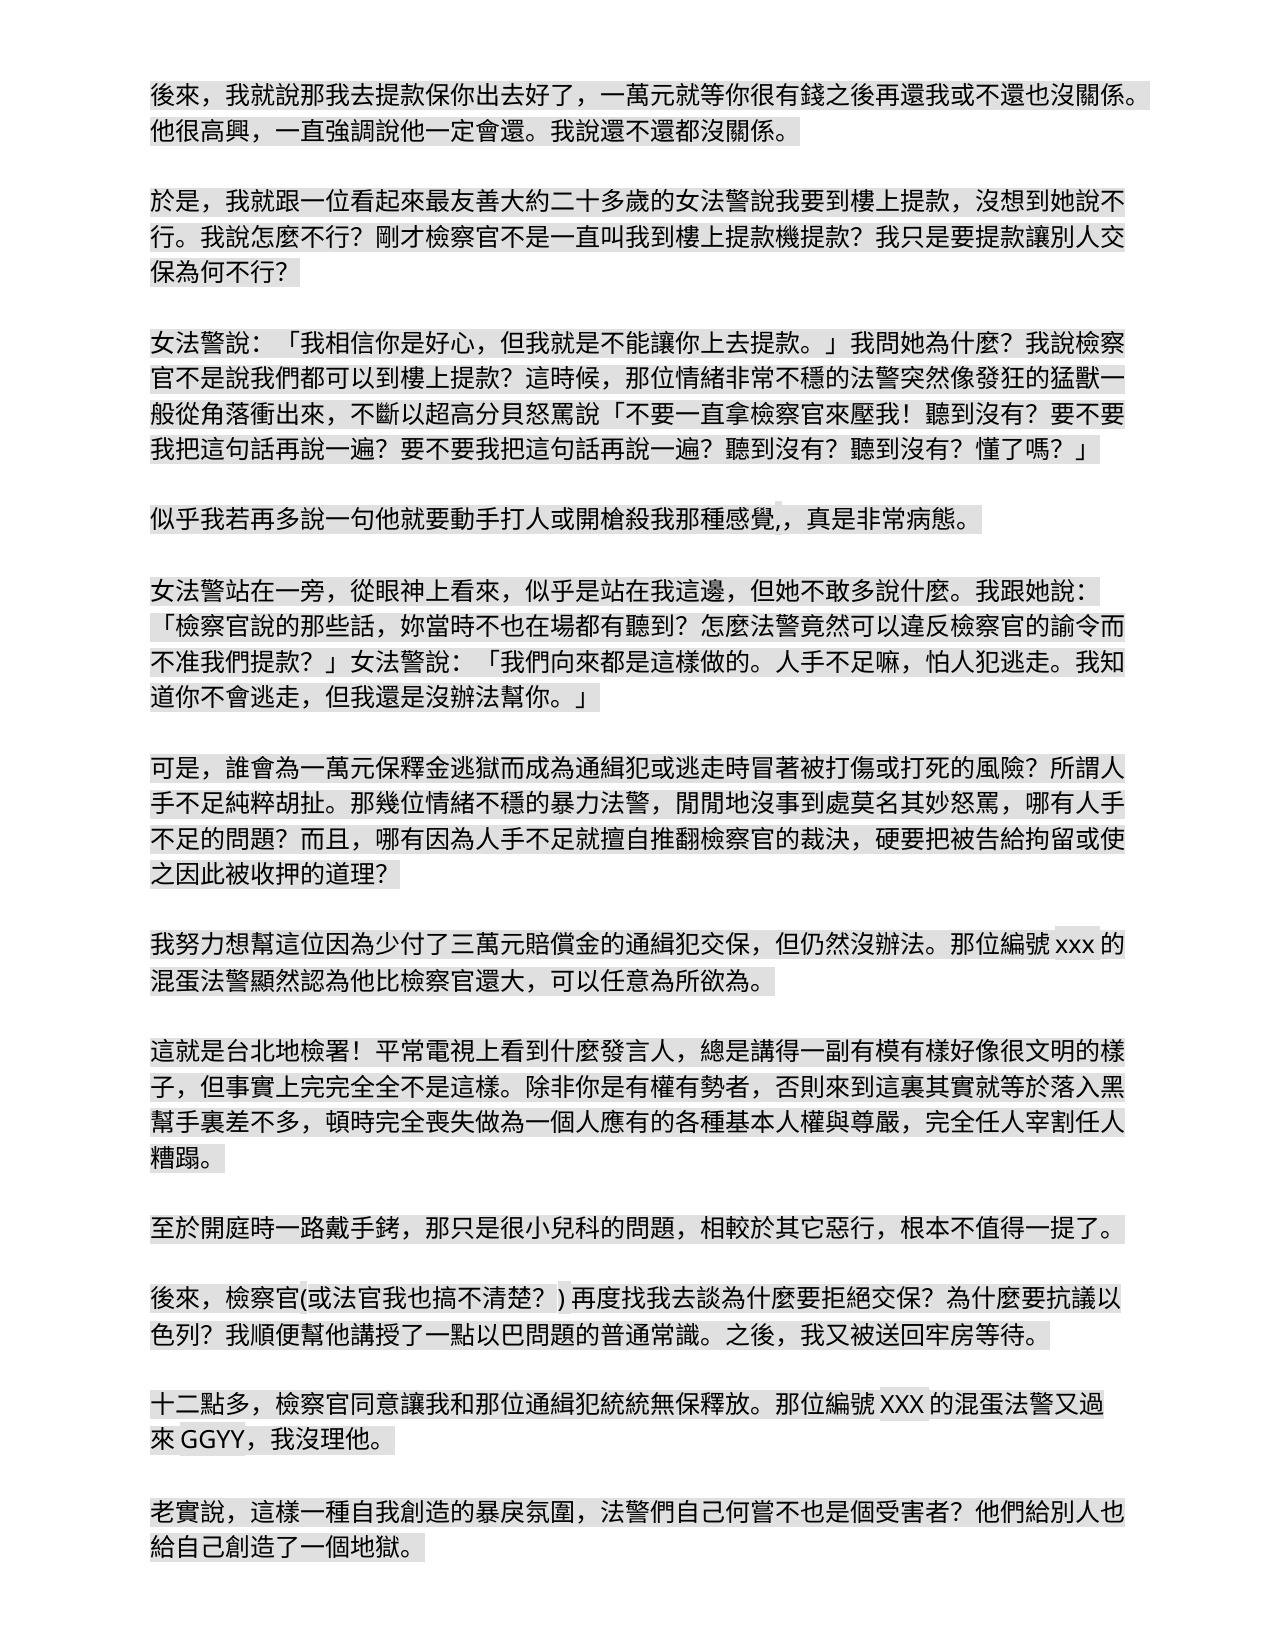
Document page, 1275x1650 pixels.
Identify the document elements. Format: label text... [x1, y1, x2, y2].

text 阿水律師，你講錯了，台灣並沒有去以色列和美國等駐台機構舉牌抗議的什麼「言論自由」或「表現自由」。這類駐台機構，因無邦交，其實都屬民間團體，而非什麼「大使館」，但是照樣被劃歸為集會遊行的禁制區。 台灣不但沒有對這些機構進行任何集會遊行的自由，當我們人數僅有一人或兩人，根本不符合集遊法「兩人以上」之基本要件時，哪怕你只是一個人舉著牌子呆站路旁，一樣有可能會被抓，其實就跟土匪擄人沒兩樣。抓或不抓，不是根據什麼法律，而是根據某種政治需要。 我們在美國和以色列的駐台機構都被警察抓過，有一次是在以色列，只有我一個人被逮捕，正確來說應該是說被綁架，連夜移送台北地檢署偵辦。據綁架我的警方之高層主管私下透露，不是他們樂意這麼做，而是以色列打電話給警政署，要求將我逮捕歸案，繩之以法。 另外，劉旭別對祖國太失望，台灣在內政方面，也許比大陸好一些或好上許多，但是種種違法亂紀荒腔走板的作法，依然還是常態。 我找到一些以前的文章，有一些已經被《立報》刪除，只剩標題，比方說「我的獄政考察（一）：當警察比歹徒還像歹徒」。我只找到（二）至（五），後面應該還有（六）至（十），一時找不到。 我把「我的獄政考察」（二）至（五）以及過去一兩則留言依時間順序貼在下面。 陳真 2020. 06. 08. ============ 陳真 2010.07.09. 剛回到家，一切無礙，謝謝各位。 「吃飽太閒快速瘦身法」相當管用，我的青蛙肚一下都沒了，特別是頭一天晚上「投宿」台北地檢署，一整晚斷水斷食 (誰說裏頭有水喝？有是有，不過卻是一個丟棄式塑膠杯由所有囚犯共同飲用，我寧渴勿濫不敢喝)。而且，由數名法警聯手不斷以一百分貝音量莫名其妙對你咆哮怒罵威脅恐嚇，甚至暗拳偷襲外加無影腿等等等，身心靈三管齊下，瘦身效果非常好！但有心臟病者最好還是不要輕易嚐試。 相對於在稍早前在警察局問筆錄之噓寒問暖，東一句陳教授，西一句陳醫師，地檢署的法警室卻顯然完全不把人當人看，百般虐待，肆無忌憚地違法。 我實在看不下去，於是隔著鐵窗，問一位法警尊姓大名。之所以問他名字是因為，此人彷彿急性重度躁症發作，狂暴怒吼踹門威脅，狂飆巨大音量之髒話。不斷怒罵囚犯。 即便是在精神病房，這樣的狂躁暴力行為恐怕也已經老早被醫護人員給五花大綁打上兩三管鎮靜劑了，但在台北地檢署卻似乎是常態。我實在分不清究竟是鐵窗內的囚犯還是鐵窗外這些所謂法警比較像歹徒。 這位身心狀況顯然不太穩定的法警先生，大概是不相信我會對他怎樣或能對他怎樣，所以當我問他姓名時，他雖不敢表明，但仍指著自己的臂章「編號xxx」(姑隱其編號)大聲怒罵回應，要我儘管放馬過來，說他沒在怕。 我「出獄」後第一分鐘，就是去櫃台找主管，當場跟他們索取投訴書。我說我要公開檢舉該署惡行，並指名其中一些人根本完全不適任。結果他們竟然告訴我說本署沒有任何申訴或檢舉管道。 其實這樣說也對，當警察比歹徒還像歹徒，當執法機關本身就是違法亂紀的巢穴時，你要向誰投訴或檢舉？ 幾分鐘後，我找到一位自稱是法警主管的人，我問他說：「你們以為嫌犯不是人嗎？你們沒有一點人權與法治觀念嗎？甚至竟然可以違反檢察官的諭令，私自扣押嫌犯，故意不讓他們交保！」 對方這位主管並沒有默然以對，竟然反而說「他們本來就是這樣啊」，還說「檢察官或法官通常都不知道我們 (法警)的實際執行交保狀況。」 在台北地檢署發呆時，我不禁想起被台大醫院連續十七次開具所謂「有生命危險故不宜出庭」的診斷書之扁嫂吳淑珍，她後來出庭更是由台大派出醫療團隊一路呵護備至。我們對高官巨賈也未免體貼得太窩囊了吧？但是，對一般平民百姓的生命或尊嚴或各項權利卻視如敝屣。 我曾在書上看過歐洲數百年前一些監獄或精神病院訴諸怒罵叫囂毆打甚至屎尿四溢餵人如餵狗的場景，當我待在台北地檢署時，不禁聯想，場面十分類似。 看到這樣一種拘留場景，心裏實在有說不出的悲傷，為何我的家鄉是這樣一種社會？為何社會發展之良善果實如此難以成長？究竟要多少歲月多少痛苦多少筆墨、青春與血淚才能灌溉出一片美麗森林？ 於是，當檢察官諭令法警解開我的手銬讓我交保候傳時，我說我拒絕交保，我不願花一毛錢保釋。檢察官聞言很訝異，表示不解，還說一萬元保釋金額已經夠低了。 重點是：這不是金額大小的問題。 數小時後，見我依然不走，於是深夜二度提訊，一直要問我為什麼，為什麼，為什麼拒絕交保？我給了檢察官一個庸俗答案。我說惡法非法，邪惡的法律不是法律，我說我對集會遊行法缺乏敬意，我不願意在這樣的罪名下為自己做任何辯護，更不用說交保。而且，你們就算放我出去，我還是會再去以色列辦事處前舉牌靜站。 但事實上，我拒絕交保的真正原因完全不是因為集遊法，而是因為一些我所無法清楚表達的心裏感受，肯定是跟監牢裏可悲的場景有關。這大概就像你沒辦法清楚表達你對親友的感情一樣。 幾個小時的長考：交保或不交保？的確讓我很為難。只要我同意交保，馬上可重見天日，可以好好喝點水吃點東西然後睡覺，但我若拒絕交保，便可能被收押，然後就不知道什麼時候才能出來了。只要關個一兩星期，我籌畫已久的新工作便可能永久失去，而且恐怕一時也不會有人敢雇用我了。 天人交戰的結果，良心終究還是獲勝了。再度開庭時，我心意已決，告訴檢察官說我決定不交保。 生命是這樣一種東西，你不可能什麼都要，至少會有些時候，你總得犧牲一些東西來成就某種果實，就像一種敬拜天地的祭品那樣。 ================== 陳真 2010.07.10. 警方偵訊中，問我過去有無其它案子？我說有，二十幾年前我曾有個叛亂案。警方還問我如何認識其他「群眾」等等一些怪問題，真不知道他們到底在想什麼。我說，沒有什麼「群眾」，參與者原本就都是好朋友。 其實，我一進偵訊室便表明「除了認罪之外，其它問題我都不願回答，何必浪費彼此的時間？」也因此，我的偵訊很快就結束。 偵訊完之後，我被關在一個小房間，關了大約兩小時，七點左右，兩位信義分局的刑警押我上車，來到總統府附近的台北地檢署，也許是因為知道我是醫生，一路上對我十分有禮。 來到地檢署門口，竟然有大批媒體記者守候在場。開車的刑警不敢停車而只好一直往前開，在附近兜圈子。我說別緊張啊，這些記者絕不會是衝著我來的，我又不是名人。(就算把我押赴刑場，也不會有記者來。) 兩位刑警半信半疑，但我說沒事沒事，不用擔心，這一大群記者絕對不是因為我而來。於是，刑警們本來似乎要把我從後門偷渡進去，後來就還是決定走前門。沒想到我們一下車，大批記者馬上衝過來，包圍著我，鎂光燈閃個不停。我當下心裏很納悶，難道是台大醫院為了營救我，把事情鬧大？不會吧？有那麼嚴重嗎？ 我當時根本不知道狀況，心裏想說記者愛拍就拍吧，於是我一路微笑慢慢往前走，就像好萊塢明星在走紅地毯那樣，好不容易走到大門口時，一位女記者在後方稍遠處開口大聲問說：「為什麼你要枉顧消防安全？為什麼要貪污？」我停下腳步回頭問說：「什麼消防安全？」「我什麼時候貪污？」 記者們統統愣住，沒有人回答。我接著說：「我看你們應該是拍錯人了？這不會是新聞現場直播吧？」 記者群中有人發出笑聲說：「 唉呀，拍錯人了啦。」我後來問刑警他們是想拍什麼案子？刑警說好像是一樁有關消防器材的弊案。 記者知道拍錯人了，馬上像潮水一樣迅即退去。 擺脫了烏龍記者，我隨即被押進一個傳出哀嚎與劇烈怒罵及毆打聲音的地下室，迅即從裏頭衝出一位法警，從刑警手上把我接過去，一路對我怒斥叫囂，就像精神病急性發作那樣，不知道他到底是在憤怒什麼，好像我連呼吸都會激怒他似的。 接著，我被押到一個櫃台前。櫃台後方站著一個更為凶惡的法警，滿臉橫肉，一副怒不可遏彷彿隨時要殺人打人那種感覺。他要我把身上的東西全交出來，包括手機也不能擁有，連褲腰帶也要拿下。我提出質疑，他便暴跳如雷，抓狂怒斥，好像隨時會氣死那種感覺。 我長期待在精神病房照顧病患，倒沒見過如此瘋狂的場所。我突然覺得自己不是被移送法辦，而比較像是被一群身心狀況極度不穩定的歹徒綁架，落入黑幫巢穴任人宰割。整個過程中，不斷傳來辱罵踹門的劇烈聲響。 而且，更荒謬的是，我都還沒收押，當時甚至連「被告」的身份都還稱不上，我只是個「嫌犯」，但我與外界通訊的自由竟然就此被完全剝奪。 當時，有位嫌犯似乎有自傷之虞且身體不適，被關在一間特製的「保護室」。法警問他話，他氣息奄奄答得不夠大聲，法警便立刻踹門怒罵大吼大叫要他大聲點。這樣一些人，情緒真的是異常不穩定，其身心狀況與人格其實都完全不適合擔任法警。他們身上要是配槍，我看隨時會鬧出人命。 後來，我跟四、五位看起來像是吸毒的嫌犯關在一起，角落地上還有著一團新鮮的大便，牢房非常悶熱骯髒，雖有空調設備，不過卻是裝飾用，也許長官視察時才會打開。 我在牢房入口處牆上看到 GAZA 字樣，想必是唐曙上回刻下的正氣歌。於是我也用硬幣在 GAZA 旁邊刻下我的名字：EMIR。 晚上八點多，開完偵查庭之後，諭令交保。我當庭表示拒絕。檢察官笑笑說：「你如果不想麻煩家人或朋友來幫你辦理交保，那你也可以自己具保，你就去樓上提款嘛，一樓也有提款機啊！」我說不是這樣，主要是我不願意支付這筆交保費用。 檢察官說，將來結案後錢就會還給你啊。我搖頭表示我還是不願意拿錢出來交保。檢察官說：交保一定要支付一筆錢啊！我說那我就不交保了。檢察官說：我很尊重你的理念，但我還是得依法行事。我說：我並不想為難你們，但我有我的想法。我不願交保。察官沒辦法，就要我回牢房再想一想，說我有四小時的時間可以考慮要不要上樓去提款自己辦交保或是請家人來辦也可以。 偵查庭之後，我跟一群被諭令交保的人關在另一個牢房裏。那牢房裏頭有個公用電話。問題是：你怎麼可能記得住每個親友的手機號碼？別人也根本無法連絡你，更無從知道你的下落。而且，你最好身上剛好帶著錢，否則連想打電話也沒錢跟法警買電話卡。我在裏面就買了兩張電話卡送給同房難友。 牢房裏頭，悶熱污濁的空氣與屎尿味及各種穢物，實在令人作嘔，很想離開這裏，已經兩天沒睡覺沒吃東西了，而且沒水喝很渴，但另一方面卻又覺得不該交保，於是我開始進行長考。 難友一個個離開，鄰房有位小女生的媽媽來得最快，不到半小時就拿錢來保人了。但有位中年難友，一直打電話請人帶七萬元來幫他交保，親朋好友卻統統拒絕，他氣得對著電話筒破口大罵對方冷血無情。 後來他絕望了，主動開口跟法警說：「你們找人來把我帶走吧！送我去北所 (台北看守所)，沒有人要帶錢來保我了，我就去坐牢吧！」另一位難友說：「對啦對啦，要認命啦，趕緊去跟阿扁當鄰居啦！」 到了十一點多，只剩我和另一位通緝犯還沒交保或收押。我問他為何被通緝？他說他在開計程車，離了婚，有一次不慎和一輛摩托車相撞，對方是個千金小姐，雖然只有兩公分的手背撕裂傷，但那千金小姐說這是「毀容」，需要皮膚整型，要求賠償五萬元。 司機說他頂多只付得起兩萬元，其中一萬元給現金，另一萬元則要求分期付款。千金小姐不接受，於是就告他「過失傷害」。司機說他因為不住在戶籍地，沒接到傳票，兩次開庭不到就被通緝。他說這真是很小題大作，說是警方在「拼業績」。而且，警方不是直接逮捕他到案，而是騙說他的證件被歹徒冒用，要求他前來警局「協助查案」，沒想到他一走進警局就被抓，方才知道自己竟然是通緝犯。 他被諭令一萬元交保，但他說他從無前科，一生奉公守法，今天之所以會落到通緝犯的下場，就是因為沒錢。他說，他去哪生出一萬元來交保？不過，他顯然很擔心若籌不出一萬元之後很可能會被收押，他說他的計程車還停在路邊，若只吃牢飯往後日子會更難過。 後來，我就說那我去提款保你出去好了，一萬元就等你很有錢之後再還我或不還也沒關係。他很高興，一直強調說他一定會還。我說還不還都沒關係。 於是，我就跟一位看起來最友善大約二十多歲的女法警說我要到樓上提款，沒想到她說不行。我說怎麼不行？剛才檢察官不是一直叫我到樓上提款機提款？我只是要提款讓別人交保為何不行？ 女法警說：「我相信你是好心，但我就是不能讓你上去提款。」我問她為什麼？我說檢察官不是說我們都可以到樓上提款？這時候，那位情緒非常不穩的法警突然像發狂的猛獸一般從角落衝出來，不斷以超高分貝怒罵說「不要一直拿檢察官來壓我！聽到沒有？要不要我把這句話再說一遍？要不要我把這句話再說一遍？聽到沒有？聽到沒有？懂了嗎？」 似乎我若再多說一句他就要動手打人或開槍殺我那種感覺,，真是非常病態。 女法警站在一旁，從眼神上看來，似乎是站在我這邊，但她不敢多說什麼。我跟她說：「檢察官說的那些話，妳當時不也在場都有聽到？怎麼法警竟然可以違反檢察官的諭令而不准我們提款？」女法警說：「我們向來都是這樣做的。人手不足嘛，怕人犯逃走。我知道你不會逃走，但我還是沒辦法幫你。」 可是，誰會為一萬元保釋金逃獄而成為通緝犯或逃走時冒著被打傷或打死的風險？所謂人手不足純粹胡扯。那幾位情緒不穩的暴力法警，閒閒地沒事到處莫名其妙怒罵，哪有人手不足的問題？而且，哪有因為人手不足就擅自推翻檢察官的裁決，硬要把被告給拘留或使之因此被收押的道理？ 我努力想幫這位因為少付了三萬元賠償金的通緝犯交保，但仍然沒辦法。那位編號xxx的混蛋法警顯然認為他比檢察官還大，可以任意為所欲為。 這就是台北地檢署！平常電視上看到什麼發言人，總是講得一副有模有樣好像很文明的樣子，但事實上完完全全不是這樣。除非你是有權有勢者，否則來到這裏其實就等於落入黑幫手裏差不多，頓時完全喪失做為一個人應有的各種基本人權與尊嚴，完全任人宰割任人糟蹋。 至於開庭時一路戴手銬，那只是很小兒科的問題，相較於其它惡行，根本不值得一提了。 後來，檢察官(或法官我也搞不清楚？) 再度找我去談為什麼要拒絕交保？為什麼要抗議以色列？我順便幫他講授了一點以巴問題的普通常識。之後，我又被送回牢房等待。 十二點多，檢察官同意讓我和那位通緝犯統統無保釋放。那位編號XXX的混蛋法警又過來GGYY，我沒理他。 老實說，這樣一種自我創造的暴戾氛圍，法警們自己何嘗不也是個受害者？他們給別人也給自己創造了一個地獄。 不過，臨走時，那位唯一友善的女法警竟突然在我走過她身邊時低聲問說：「你明天不用上班嗎？」倒是讓我有點訝異，我遲疑了一會兒說我請了兩天假。此時，她終於露出正常人的笑容，甚至最後還跟我說了一句：「再見」。我沒來得及答腔，因為一時之間，我還以為是自己聽錯了，「再見」？ ================= 我的獄政考察（二）：衙門與黑幫 陳真 2010-07-19. 因為靜站抗議以色列長期封鎖迦薩及屠殺巴人行徑，我以首謀身分被捕。在一個文明國家，被警察逮捕理當就像被老師請去學校辦理註冊入學一樣，不該有什麼驚心動魄的場面。但在21世紀的台灣，人權喊得震天響，拘留偵訊過程卻窮凶惡極無法無天，與黑幫綁架無異，不但剝奪人權，而且為所欲為，宛如時光倒流回到衙門獄卒的年代。 《色戒》將來拍續集，我看不必花錢搭建，建議直接到台北地檢署取景即可；至於臨時演員更可由該署法警擔任，張牙舞爪面目猙獰，連化粧費都能省了。 為此，我打電話給北檢政風室，檢舉該署法警室之嚴重違法濫權。我提出三個問題。 第一，法警竟可否決檢察官的諭令交保，技術性變相拘留當事人；法警主管竟說這是常態。 第二，部份法警之情緒極度異常而失控，動輒辱罵叫囂威脅恐嚇，彷彿連呼吸都會激怒使之暴跳如雷。這樣的人不適任此一職務。 第三，當事人連被告身分都還談不上，竟然一進地檢署，手機及所有物品就全被沒收（且無提供沒收物品清單），完全無法與外界有任何聯繫。一直到可以交保時才移到另一間有公用電話的交保室。但這時候你若身上沒零錢或你記不住各項電話號碼，那你還是一樣無法與外界有任何聯繫，別人更無從知道你的下落。 政風室表示驚訝，說要進行調查。但我對此一「驚訝」倒是很驚訝，因為這顯然是長久以來的作風慣例，難道他們從來一無所悉？司法改革基金會也表示驚訝說怎麼可能不讓你使用手機？我說不是不讓「我」使用，而是所有人一進大門就馬上被沒收手機及身上所有物品，包括紙筆都不准擁有，連皮帶都被搜身收走，你必須兩手戴著手銬，同時得小心褲子隨時會掉下來。 我還向監察院提出陳情，寫信給檢察總長及馬英九。我對各單位之回覆表示「驚訝」真是覺得很驚訝，因為這顯然是一套早已行之多年的既定流程，包括搜身及沒收手機和一切物品，包括威嚇怒罵或技術性變相拘留（等於是綁架）等等等；特別是變相禁止與外界聯繫一事，更是一套固定的違法流程。 我當時手機被沒收，無法蒐證，否則各位如果聽到或看到那種武打場面，你會以為時光倒流回到衙門年代，種種侵害人權的作法與囂張程度，與黑幫綁架無異。這樣一些人，從法警到其主管，甚至北檢主任檢察官，都應負起行政與法律責任。某些法警之惡形惡狀及違法濫權，更應撤職查辦，繩之以法。 ======================== 我的獄政考察（三）：法律之前人人不平等 陳真 2010-07-26. 老唐不是賣牛肉麵，而是開計程車。他說他從沒想到有一天會變成通緝犯，甚至連自己被通緝都不知道。他說，警察就像詐騙集團一樣，打電話騙他說他的信用卡被歹徒冒用，請他有空時來警局一趟，協助辦案。他說，當他興沖沖到了警局，警方卻說他被逮捕了，連夜送到地檢署。「抓到」他之後，警察粉開心，因為抓到通緝犯對於警方業績及升遷是很「補」的。 老唐是外省人，台語卻很溜。他說他幾個月前與一輛摩托車擦撞，對方手背有兩公分撕裂傷，要求賠五萬。老唐說他只願賠兩萬，而且其中一萬須分期支付，因為他沒那麼多錢。對方不接受，於是告上法院。老唐說他很久沒回家，沒接到傳票，錯過開庭日僅三天，便被宣告通緝。一直到他被捕之後，才知道自己是通緝犯，本來還以為真的是來警局協助警方打擊不法。 跟老唐一樣，我也是一萬元諭令交保；差別在於我拒繳保釋金，堅持收押或無保釋放，而老唐則是無錢支付。他說他從無前科，循規蹈矩，之所以成為通緝犯就是因為沒錢賠償，哪來一萬元交保？一直拖到深夜，所有嫌犯都被收押或交保，只剩我們兩人枯坐牢房。我看他很擔心無錢交保而被收押，於是就說要替他繳保釋金。 他很高興，但沒想到法警竟說不行，說我不能給他錢。法律有這種規定嗎？法律有規定保釋金不能由親屬以外的人提供嗎？實在太離譜。這些法警，仗著你根本無從對他蒐證（因為身上物品全被沒收），簡直就是立地為王，當起土皇帝來了。 我連皮帶都被沒收，兩手銬著手銬，一直擔心褲子會掉下來。當我被塞入一個很髒的牆角被迫面壁思過等候開庭時，不禁想起溫柔體貼的台大醫院，連續17次開具所謂「有生命危險故不宜出庭」的診斷書給吳淑珍，後來出庭時台大更派出一整個醫療團隊一路呵護備至。我們對高官巨賈也未免溫柔體貼得太窩囊了，簡直可以說是「用舔的」那樣一種低姿態，但是對於一般平民百姓的生命尊嚴或各項權利卻視如敝屣。 法律之前，人人不平等；你有多少身價權勢，往往將決定你的判決後果與各項司法待遇。可悲的是，這樣一種人人不平等的現象，絕非某個法院或檢察署或某些法警的問題，而是一整個台灣社會的問題。 各位看倌看我的《獄政考察》，義憤填膺之餘，不妨捫心自問，自己是否真的平等對待眾生？是否真的抑強扶弱？還是也一樣遇弱則強，遇強則舔？甘地說得對：「你希望世界怎麼改變，你就必須先怎麼改變自己。」 =============== 我的獄政考察（四）：監獄是社會的縮影 陳真 2010-08-02. 「人球」邱小妹事件發生時，一片撻伐，幾位醫師被妖魔化，一如這個嗜血社會向來面對事件之習性：首先，故做訝異狀；明明積弊已深，眾人卻彷彿從未聽聞。訝異之後則表痛心疾首，彷彿人人清廉單純，難以理解其惡。接著當然就是檢討改進，把一切問題歸咎於「少數害群之馬」。一整套戲演下來差不多一兩星期，之後就彷彿沒這回事，一切又回歸天下太平。 為此我遠從英國寫了封越洋信給其中一位素昧平生、千夫所指的醫師，希望他能捱得住這些全然針對個人所進行的妖魔化。 最近法官收賄案亦是一例；先是社會大嘩，繼之檢討改進。但我免不了納悶：在這樣一種特權橫行有錢判生無錢判死的社會，一聊起天來，人人討厭特權，個個痛恨貪瀆，可當有機會特權加持，有機會沾滿油水飛黃騰達時，又有幾人真能拒絕甚至由衷厭惡？我看少之又少。 抗議以色列屠殺巴人之集遊法偵訊中，警方問我過去有無其它案子，我說二十幾年前我曾有個叛亂案，當時罪名之一是我公然主張以選票推翻政府。另外還一直問我如何認識其他「群眾」等等一些怪問題，真不知道他們在想什麼，我一概以微笑沉默做答。 偵訊完畢，拍照，建指紋檔，夜裡被移送台北地檢署，押進一個不斷傳出哀嚎怒吼與鬥毆踹門聲的地下室。兩位法警一路怒斥叫囂，彷彿隨時要失控，不知道他們是在憤怒什麼，似乎我連呼吸都會嚴重激怒他們。我頓時覺得自己不是被移送法辦，而是被一群身心狀況極不穩定的歹徒綁架，落入黑幫巢穴任人宰割。這樣一些人，情緒異常不穩，要是身上配槍，早晚會鬧出人命。 但我相信，當他們面對長官，想必笑容可掬。就如許多醫護人員總擺著一張臭臉，只要多問一句就不耐煩，可當他們面對「自己人」時卻甜美斯文。我經常帶親友就醫，刻意不提醫生身分，往往飽受窩囊氣。牢房也好，病房也罷，不過是社會縮影。掌權者不論權勢大小，往往趾高氣揚，動輒自我擴權百般刁難。 維根斯坦言語冷清，少有溫情，千萬著作更是如此，通篇符號與概念語言，無想無念。但他卻曾說過一句很「不」維根斯坦的話，經常縈繞我心。他說：「善意就是天意」、「在所有一切事物中，人與人之間的善意最能貼近我心。」善意或許不足以解決制度與文化問題，但善意可使一切痛苦變得可以忍受。人類文明如果有什麼值得令人眷戀的內涵，不會是船堅炮利或所謂快捷便利的物質成就，而是對待萬般生命的善意與憐憫。 =============== 我的獄政考察（五）：人權做為一種裝飾品 陳真 2010-08-09. 因為換工作，準備開業，最近面試了二、三十位護士，我問她們原有的工作單位有無虐待病患等情事，特別是精神病患或失智老人或智能不足兒童，更易受虐。應徵護士聽我這樣問，往往愣住，經過一番遲疑，然後點頭說有，包括各種體罰凌辱與性騷擾。我不相信醫院主管不知情，但卻往往不當一回事或甚至刻意隱瞞淡化。這時候，與其責怪第一線基層人員，不如請其主管負起責任。 囚犯也一樣，一旦落入衙門，便任人宰割。當我於深夜獲釋離開台北地檢署時，透過電話，當場找到一位自稱是「法警主管」；我跟他說：「為什麼你們的法警竟然認為自己無須聽檢察官的裁決而能任意決定要不要讓誰提款交保？」我還具體指控北檢某某法警之粗暴言行與任意公然辱罵威脅恐嚇等等惡形惡狀，我說：「你們怎麼這麼離譜？完全沒有半點人權概念！做為一個主管，你是失職的，是你應該負起責任。」該主管唯唯諾諾，說他們會調查。（自己調查自己？） 更荒謬的是，我既沒被收押，開庭偵察之前理應連被告身分都談不上，與外界通訊自由竟然就此被剝奪。一直到最後來到交保室，才終於有個公用電話。問題是，你怎麼可能記得住每位親友的手機號碼？別人更無法主動連絡你。而且，你最好身上剛好帶著錢，否則就算可交保，連公用電話也打不成。 等候開庭前，我跟幾位吸毒嫌犯關一起，角落還有著一團大便，非常悶熱骯髒。表面上有空調，卻是裝飾用，也許長官視察時才會打開使用。鐵窗外地上放一壺茶水，卻只有一個免洗茶杯供所有嫌犯共同使用。有位嫌犯似乎有自傷之虞且身體不適，被關在一間特製的「保護室」，法警問他話，他氣息奄奄答得不夠大聲，法警便立刻踹門怒罵，強逼他大聲、大聲、再大聲，藉此羞辱。 對於嫌犯交保，法警們則一再強調檢察官講歸講，法警室做歸做，顯然自以為比檢察官還大，可以任意拘留任意威脅怒罵。 這就是台北地檢署！平常你在電視上看到什麼發言人出來針對名人案子發言，總是講得一副有模有樣好像很文明的樣子，但事實上完完全全不是這樣。除非你有權有勢，否則來到這裡就等於落入黑幫手裡，頓時喪失做為一個人應有的各種基本人權，任人宰割任人糟蹋。 至於開庭前後一路戴著手銬並沒收褲腰帶一事，相較於其它惡行，只能說是小兒科。 台灣人喜歡講倫理講愛講人權，但講歸講，做歸做，離文明社會的理想狀況，恐怕還有千百光年之遙。 ============ 陳真 2017. 04.30 幾年前，巴勒網在以色列駐台辦事處靜站。有一次，我被抓，先送去警局拘留，做完筆錄，接著上銬移送台北地檢署偵訊，連夜開庭。最後，法官要我以一萬元交保候傳，我說我一毛錢也不付，我選擇繼續拘留。幾小時後的凌晨，法官重新做出決定，讓我無保釋放。 當我被送到地檢署時，幾名警察一路「護送」我走進去。那時都已經深夜十一、二點了，地檢署大門口竟然還圍著幾十名記者和攝影機。一見到我出現，記者們就像餓虎撲狼一樣衝了過來，鎂光閃爍，對我拍照拍個不停。我很納悶，我既不是公眾人物，也不是什麼江洋大盜，記者怎麼會對我感興趣？我心裏想，會不會是台大知道我被捕的消息，怕我沒法回去上班看門診，所以派人來救我？心裏頗感欣慰。結果不是，原來是認錯人了。 一堆記者擋住去路，搶著發問，有人問我說：「你知不知道自己錯了？」我微笑不語。還有一個把麥克風堵到我面前問說：「你不覺得可恥嗎？有沒有什麼話要對大家說？」我還是微笑不語，一概當做耳邊風。直到有位記者問說：「你為什麼要貪污？」我才停下腳步，回頭問說：「我什麼時候貪污？」 他說：「那你是為什麼被逮捕？」我說，「因為我在以色列辦事處靜站啊。」 這下換記者們納悶了，有一個義憤填膺地大聲喊說：「那你採購消防器材為什麼要污錢？」。我說，「你們認錯人了啦。」他們說：「署長！署長，您不是消防署署長嗎？」我說我不是啦。於是大家都笑了，整個鎂光閃閃竟然瞬間熄滅。我問說，「你們拍這麼多，電視上不會直接播出吧？」他們說，「不會播啦，這不是同步播出，等一下馬上就刪掉了啦。」 我被關在地檢署一個很髒的小牢房，地上、牆上四處屎尿痕跡，很髒，惡臭至極，坐也不是，站也不是，也不敢靠牆休息，怕沾到大便。我待的牢房角落處地上，甚至還有一坨臭到爆的新鮮大便。 大多數法警對待嫌犯極其粗暴，任意羞辱叫罵甚至動粗。就在我進去不到幾分鐘，一幕圍毆、動粗的暴行，竟然就在我眼前上演。我真是不敢相信自己的眼睛。這絕對不可能是特例，肯定是常態。其中有個法警，對待嫌犯的態度更是惡劣到極點，比方說，我看到他把一個剛送進來的女嫌犯當做足球射門一樣，竟然從她背後一腳把她「踢進」牢房裏。 我看了這一幕，受不了，就隔著欄杆喊他過來，我說我要知道你的姓名和編號，我說我出去之後一定檢舉你的惡行。他聽了，表面上雖然還是一副凶神惡煞，但我從他的回話和眼神中察覺到他其實是有點怕了，讓我突然心裏有了一絲憐憫。我是他的俎上肉，在牢裏只能任其宰割，他當然不是怕我，而是沒想到會在牢裏頭作威作福之際，竟然當場會被我這樣一個嫌犯給叫去質問。 他雖然眼神有點懼怕(不太敢直視我)，不過，表面上還是裝出很凶狠的模樣，指著自己的制服臂章，亮出他的編號，表示他才不怕，但不管我怎麼問，他就是不願告訴我他叫什麼名字。後來，當他離去後，旋即有個約莫二十多歲的年輕女法警走過來，隔著欄杆小聲對我說，「你自己小心點，不要去惹他。」 半夜獲釋後，我就馬上在地檢署裏頭打公用電話，要求填寫檢舉文件，具名檢舉這個法警的粗暴惡行，一個自稱當夜值班的主管出面安撫，企圖大事化小，小事化無。 那天晚上，我先是被關在警察局。原本牢裏只有我一個人，後來又進來一個男的，像是道上兄弟。我見他一臉憂愁，於是就問他犯什麼案，他說「組織犯罪，搞幫派」。他心神不寧，一直盯著鐵窗外發呆，似乎心事重重，我就問他說要不要吃便當？警察剛剛給我一個便當，我就送給他吃，他說好，卻依舊一直看著鐵窗外發呆。 後來，這個幫派份子先被送走，又剩我一人。深夜，有個警方高階主管，單獨拿著鑰匙打開鐵門進來，說想跟我「以私人身份」聊聊。聊什麼我忘了，只記得他說他女兒正在英國留學，他說他知道我也是留英。他同時也提到，要不要抓我們，他們是沒有權限的，主要都還是看「上面」的態度。他所謂「上面」，他倒是很具體地說了，說是以色列駐台辦事處向警政署施壓，要求要把我們給抓起來，他們只好照辦，至少得抓一個帶頭的，所以我就被抓進來了。 幾個月後，我收到不起訴書，內容沒細看，只記得法官對我們的靜站活動「頗有好評」。我還記得當晚開庭偵訊時，承審法官出示我的許多「犯罪證據」，是一疊照片。他把照片全攤開在桌上仔細看，看完之後問我說，「為什麼每一張都拍得一模一樣？」 我說，「因為我身體都沒有動啊。」 法官遞了其中幾張照片給我看，我看到自己拿著牌子站著，突然意識到自己就像一尊銅像。你就算給銅像拍一千張照片，他還是一動也不動。 我被無保釋放，正要離開牢房時，那個年輕女法警，突然問了我一句：「你明天不用上班嗎？」我被這突如其來的一問給嚇了一跳。 後來，我寫了一些文章，好像就叫做「我的獄政考察」之類，登在《立報》，不過只登了其中五、六篇，後面還有一堆，我就沒登了，但我都有寄給相關司法單位，同時也寄到總統府，寄給號稱關心獄中人權的馬英九，收到的回應卻全是官樣文章，或故做驚訝狀，或說要徹查，結果是查個屁。 這鬼島，人權口號滿天飛，其實全是放屁，所謂人權，只是屬於名人或政治人物的一種特權，一般人是享受不到的。而且，越是脆弱 (例如女性或老年人或病人)、越是地位微小的個人，所遭受的待遇就越慘。 比方說，我有許多精神病人，只不過因為一點點小案子，例如因為精神或智能問題，隨手拿了隔壁鄰居放在家門口外面地上的一瓶羊奶喝，或是偷了人家農田上一顆西瓜，就被以竊盜罪甚至強盜罪抓去關，甚至還被刑求，藉此栽贓更多案子。我有一位病患，被警察打得膝蓋都碎了。 每次想到這些活生生、甚至就在眼前不斷發生的事，我心裏就有恨，思緒難平。人們的眼光似乎永遠只關注那些所謂的名人或權勢者，對於弱者卻根本不屑一顧。 [150, 75, 1125, 1562]
